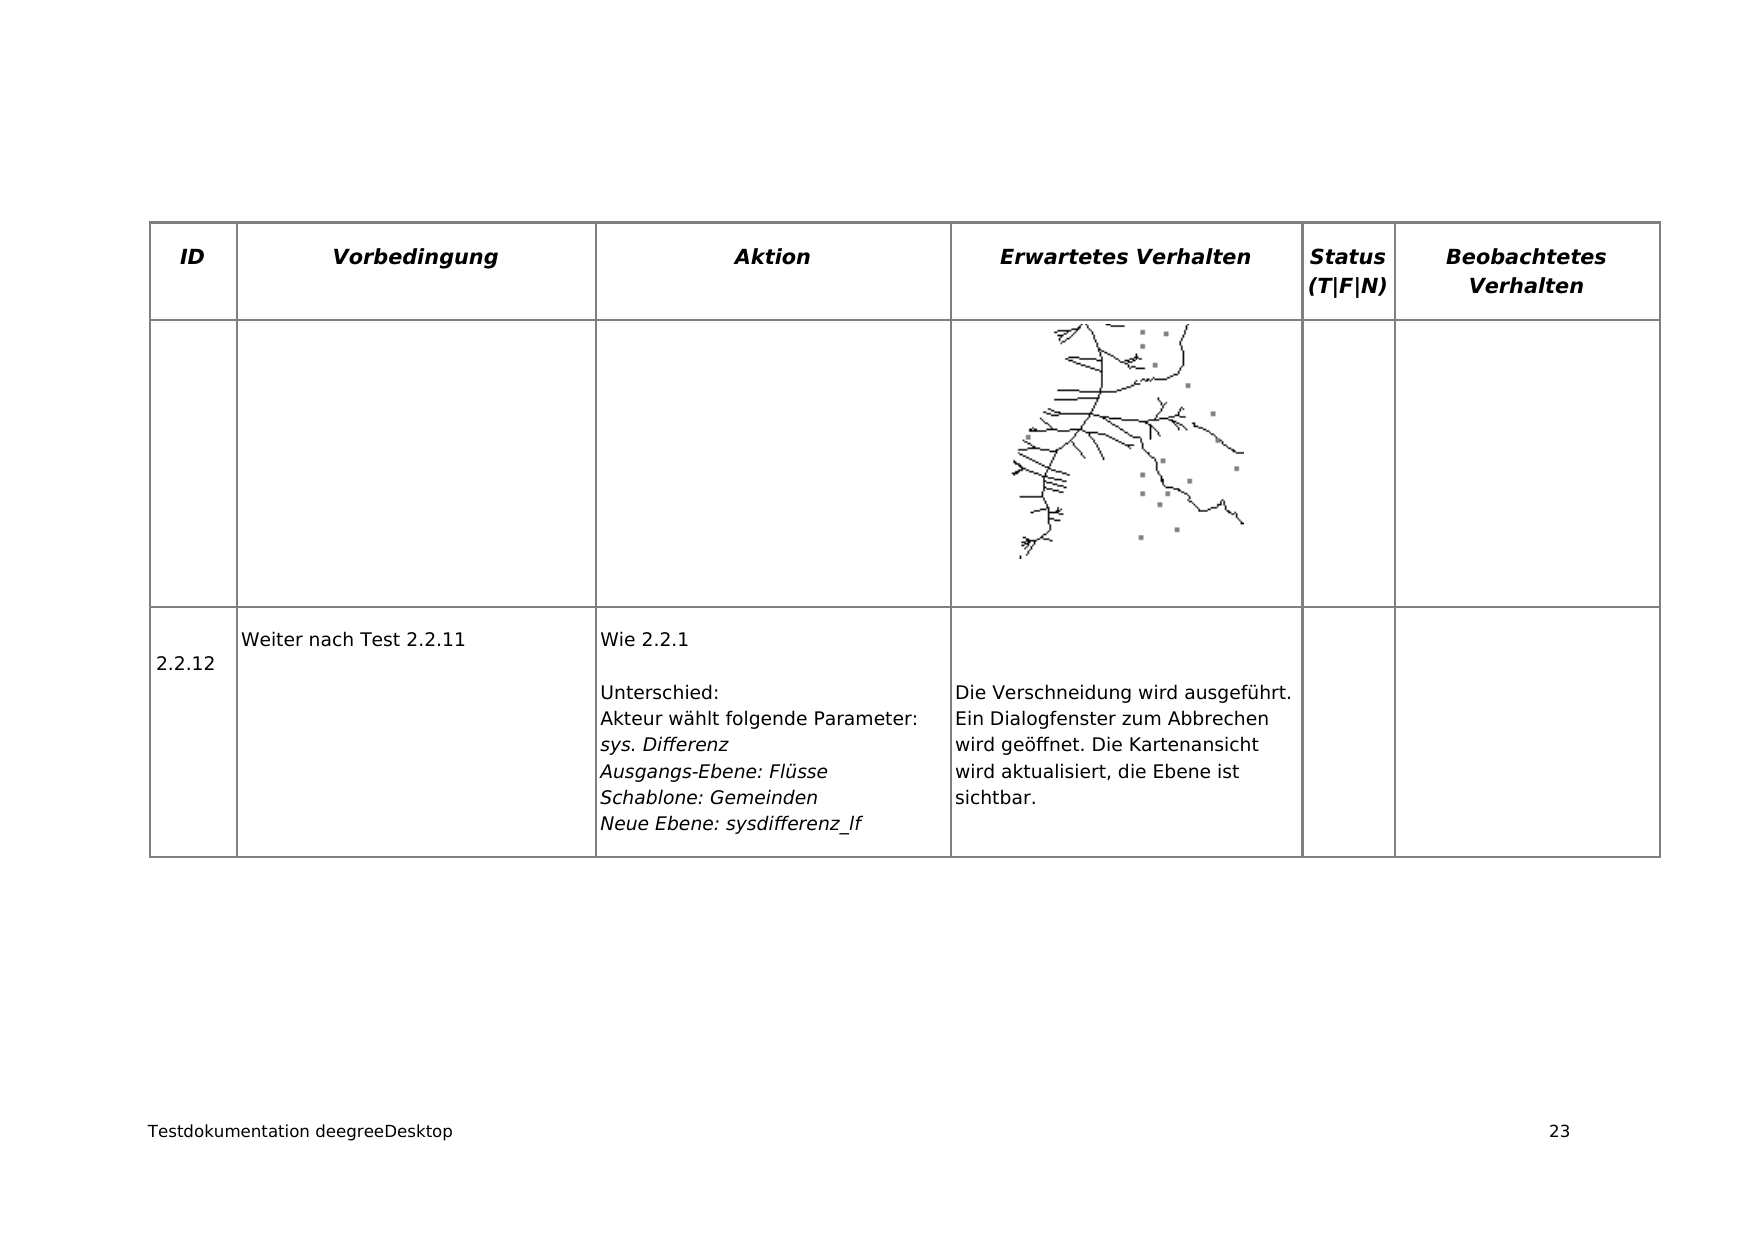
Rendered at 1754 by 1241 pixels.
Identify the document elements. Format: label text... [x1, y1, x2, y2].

table_cell [952, 321, 1301, 606]
table_header Erwartetes Verhalten [952, 224, 1301, 319]
table_header Vorbedingung [238, 224, 595, 319]
table_cell Weiter nach Test 2.2.11 [238, 608, 595, 856]
table_cell [1396, 608, 1659, 856]
table_cell [597, 321, 950, 606]
table_cell [151, 321, 236, 606]
table_header ID [151, 224, 236, 319]
picture [1009, 324, 1244, 559]
table_cell [1304, 321, 1394, 606]
table_cell [1304, 608, 1394, 856]
table_cell Die Verschneidung wird ausgeführt. Ein Dialogfenster zum Abbrechen wird geöffnet. Die Kartenansicht wird aktualisiert, die Ebene ist sichtbar. [952, 608, 1301, 856]
table_header Status (T|F|N) [1304, 224, 1394, 319]
table_cell [238, 321, 595, 606]
table_cell [151, 608, 236, 856]
table_cell [1396, 321, 1659, 606]
table_cell Wie 2.2.1 Unterschied: Akteur wählt folgende Parameter: sys. Differenz Ausgangs-Ebene: Flüsse Schablone: Gemeinden Neue Ebene: sysdifferenz_lf [597, 608, 950, 856]
table_header Beobachtetes Verhalten [1396, 224, 1659, 319]
table_header Aktion [597, 224, 950, 319]
